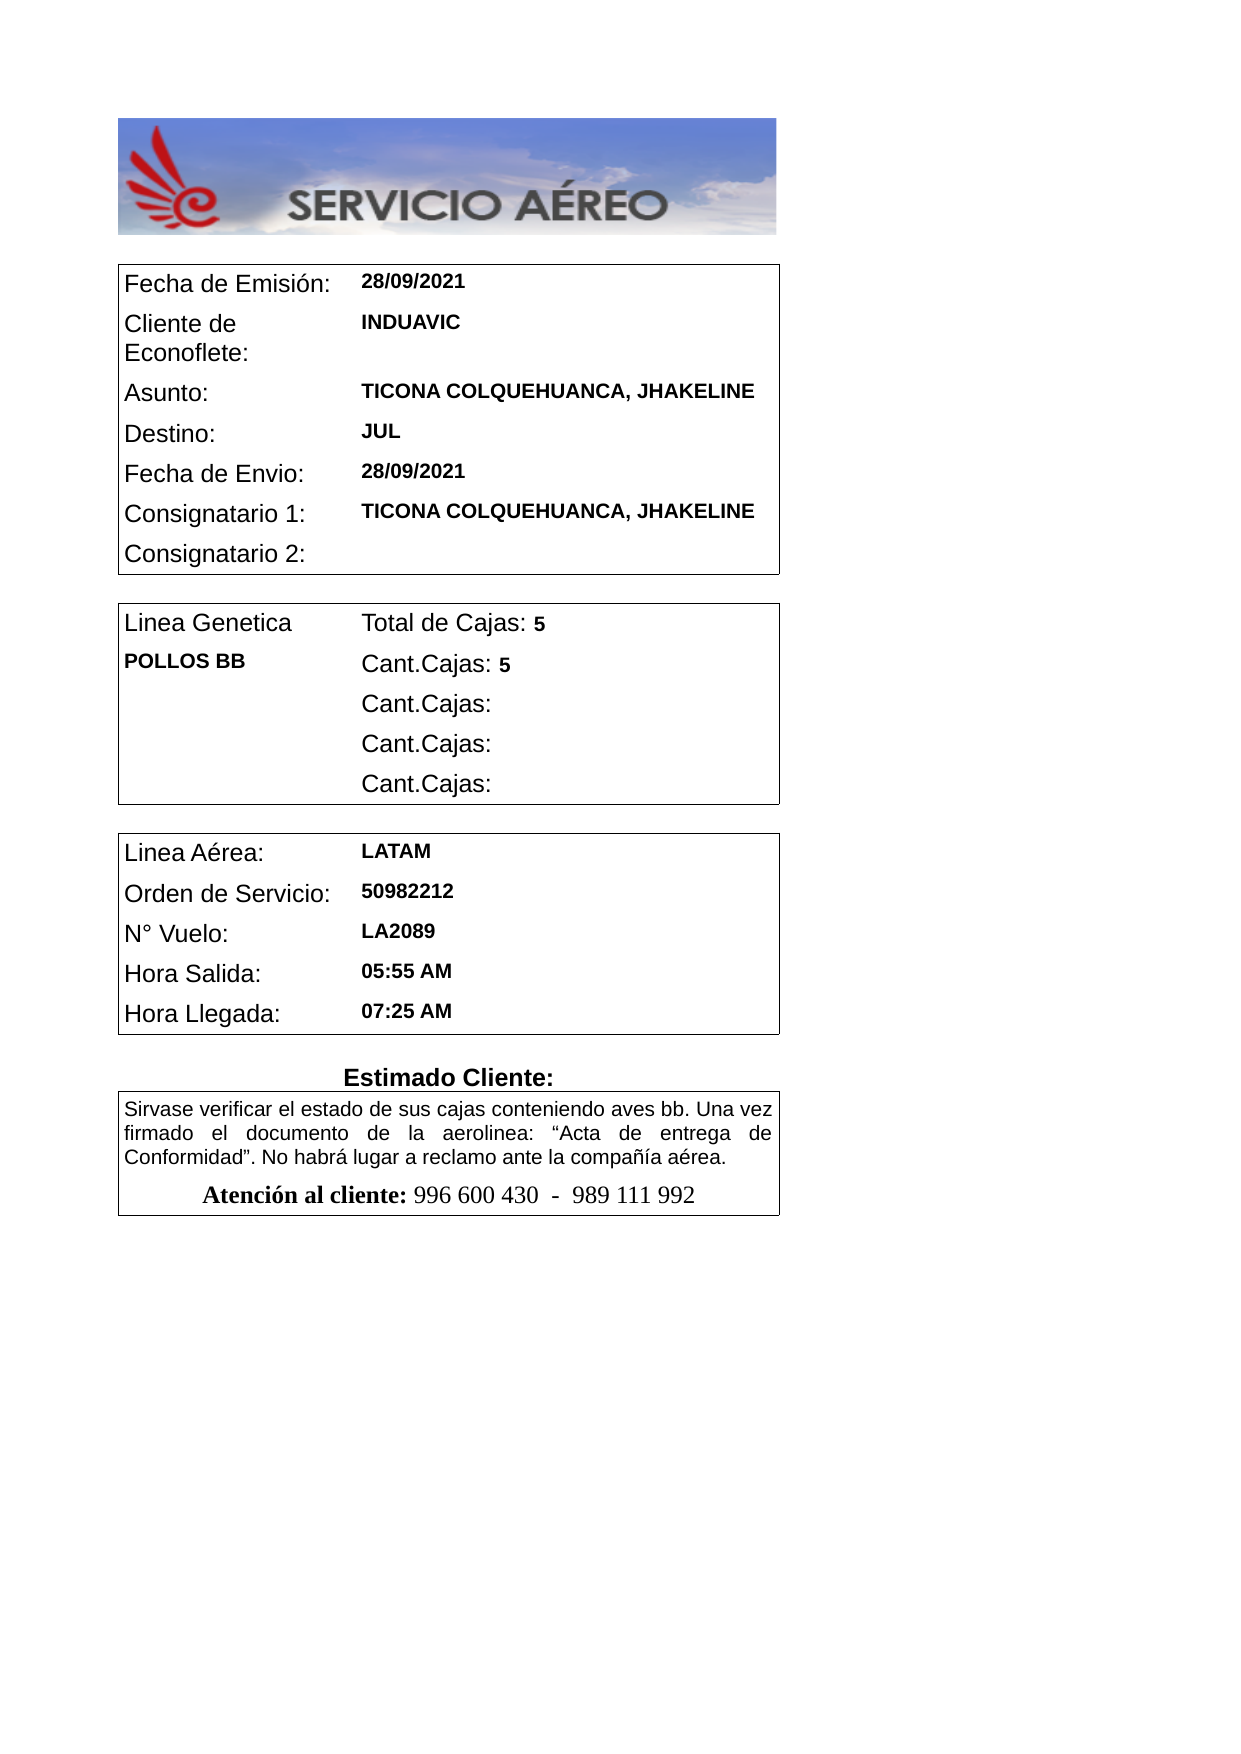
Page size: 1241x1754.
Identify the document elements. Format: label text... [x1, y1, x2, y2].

table_cell [118, 575, 356, 603]
table_cell 50982212 [356, 873, 779, 913]
table_cell Linea Genetica [119, 604, 356, 643]
table_cell INDUAVIC [356, 304, 779, 373]
table_cell JUL [356, 413, 779, 453]
table_cell POLLOS BB [119, 643, 356, 683]
table_cell Sirvase verificar el estado de sus cajas conteniendo aves bb. Una vez firmado el documento de la aerolinea: “Acta de entrega de Conformidad”. No habrá lugar a reclamo ante la compañía aérea. [119, 1092, 779, 1175]
table_header Fecha de Emisión: [119, 265, 356, 304]
table_cell [119, 683, 356, 723]
table_cell Linea Aérea: [119, 834, 356, 873]
table_cell Total de Cajas: 5 [356, 604, 779, 643]
table_cell 05:55 AM [356, 953, 779, 993]
table_cell [356, 534, 779, 574]
picture [118, 118, 777, 235]
table_cell LATAM [356, 834, 779, 873]
table_cell [118, 805, 356, 833]
table_cell Cant.Cajas: 5 [356, 643, 779, 683]
table_cell [356, 805, 779, 833]
table_cell Consignatario 1: [119, 493, 356, 533]
table_header 28/09/2021 [356, 265, 779, 304]
table_cell [119, 764, 356, 804]
table_cell TICONA COLQUEHUANCA, JHAKELINE [356, 373, 779, 413]
table_cell Cant.Cajas: [356, 764, 779, 804]
table_cell Fecha de Envio: [119, 453, 356, 493]
table_cell [356, 575, 779, 603]
table_cell LA2089 [356, 913, 779, 953]
table_cell N° Vuelo: [119, 913, 356, 953]
table_cell Atención al cliente: 996 600 430 - 989 111 992 [119, 1175, 779, 1215]
table_cell Consignatario 2: [119, 534, 356, 574]
table_cell TICONA COLQUEHUANCA, JHAKELINE [356, 493, 779, 533]
table_cell Cliente de Econoflete: [119, 304, 356, 373]
table_cell Hora Llegada: [119, 994, 356, 1034]
table_cell 07:25 AM [356, 994, 779, 1034]
table_cell Asunto: [119, 373, 356, 413]
table_cell Hora Salida: [119, 953, 356, 993]
table_cell [119, 723, 356, 763]
table_cell Cant.Cajas: [356, 683, 779, 723]
table_cell 28/09/2021 [356, 453, 779, 493]
table_cell Cant.Cajas: [356, 723, 779, 763]
table_cell Estimado Cliente: [118, 1035, 779, 1091]
table_cell Orden de Servicio: [119, 873, 356, 913]
table_cell Destino: [119, 413, 356, 453]
